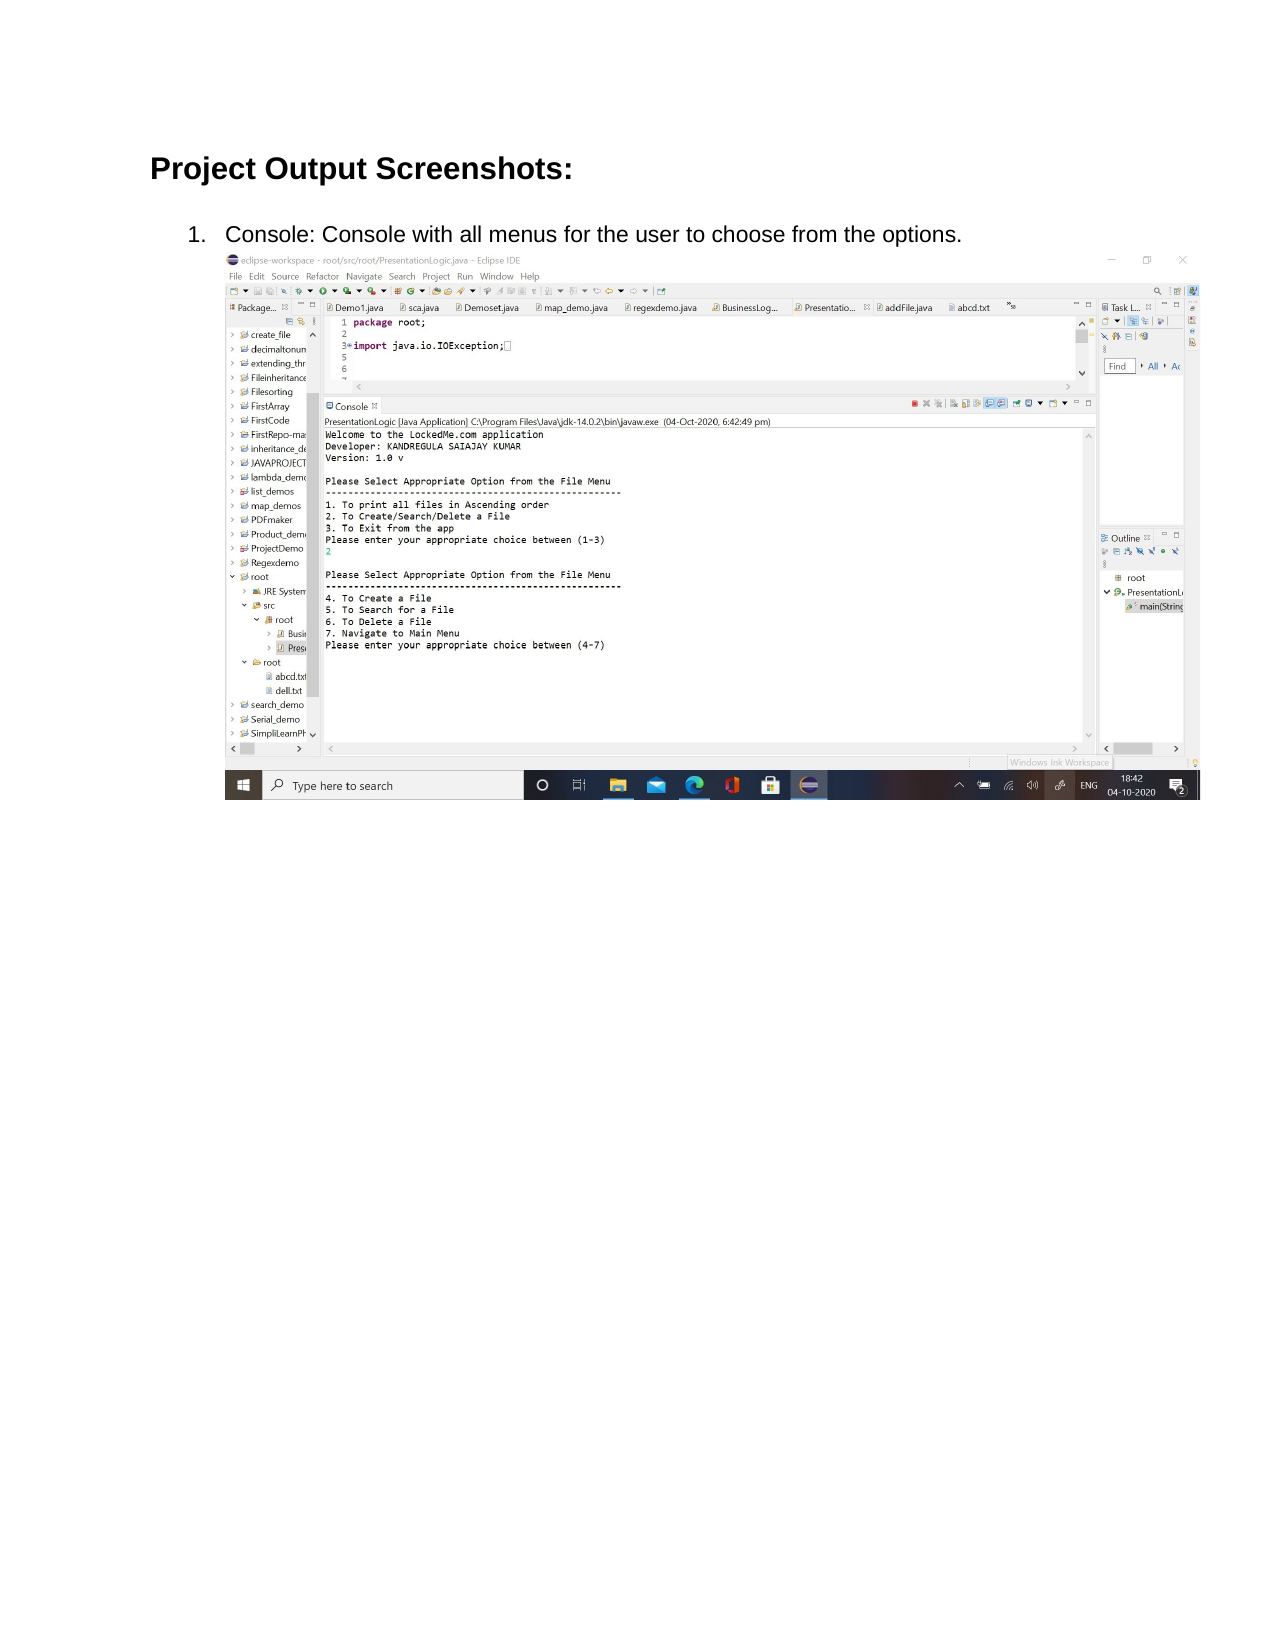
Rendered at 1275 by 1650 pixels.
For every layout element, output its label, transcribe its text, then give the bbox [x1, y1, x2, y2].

text Project Output Screenshots: [150, 150, 1125, 186]
picture [225, 251, 1200, 800]
list Console: Console with all menus for the user to choose from the options. [187, 221, 1125, 248]
